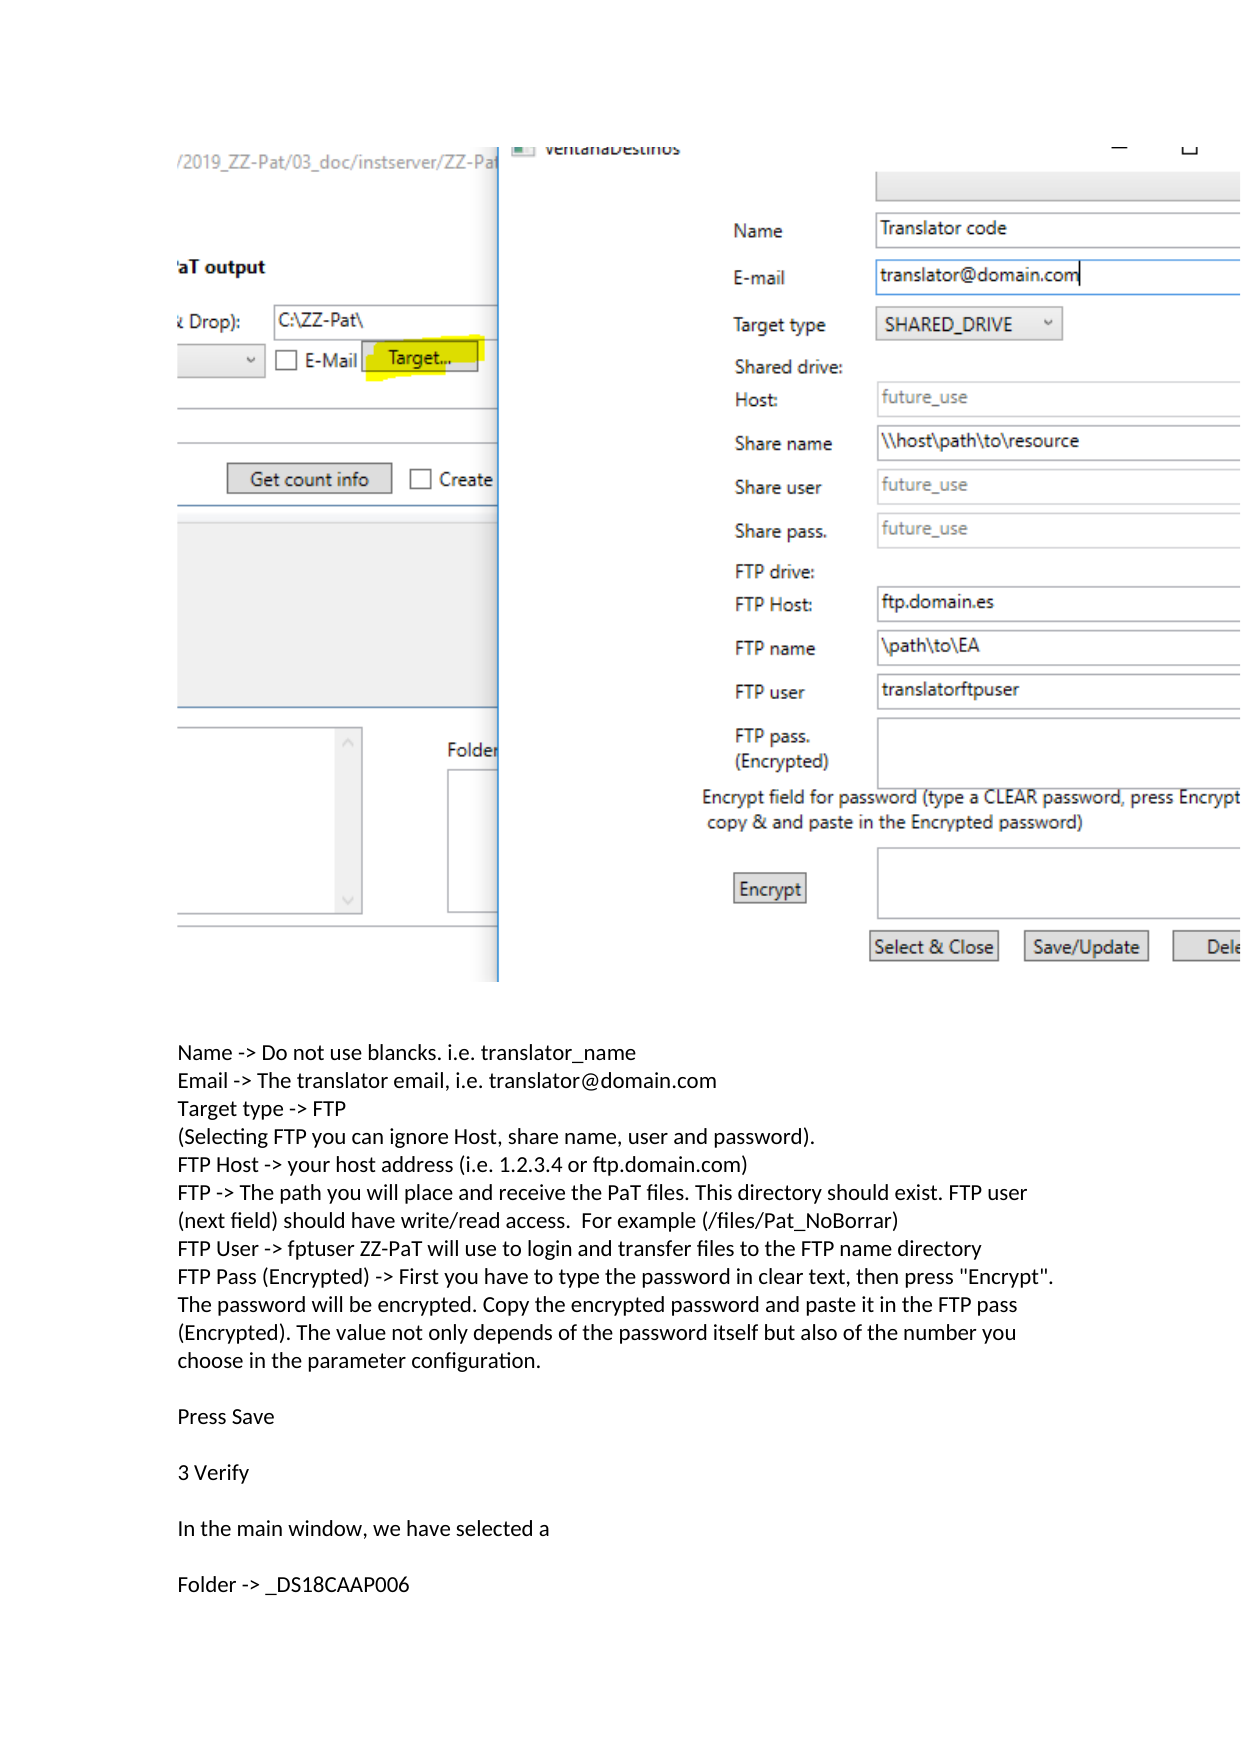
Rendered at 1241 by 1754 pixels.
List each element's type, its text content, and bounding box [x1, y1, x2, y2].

text In the main window, we have selected a [177, 1514, 1063, 1542]
text Folder -> _DS18CAAP006 [177, 1570, 1063, 1598]
text Press Save [177, 1402, 1063, 1430]
text FTP Host -> your host address (i.e. 1.2.3.4 or ftp.domain.com) [177, 1150, 1063, 1178]
text Email -> The translator email, i.e. translator@domain.com [177, 1066, 1063, 1094]
text FTP Pass (Encrypted) -> First you have to type the password in clear text, then press "Encrypt". The password will be encrypted. Copy the encrypted password and paste it in the FTP pass (Encrypted). The value not only depends of the password itself but also of the number you choose in the parameter configuration. [177, 1262, 1063, 1374]
text (Selecting FTP you can ignore Host, share name, user and password). [177, 1122, 1063, 1150]
text 3 Verify [177, 1458, 1063, 1486]
text FTP -> The path you will place and receive the PaT files. This directory should exist. FTP user (next field) should have write/read access. For example (/files/Pat_NoBorrar) [177, 1178, 1063, 1234]
text Name -> Do not use blancks. i.e. translator_name [177, 1038, 1063, 1066]
text FTP User -> fptuser ZZ-PaT will use to login and transfer files to the FTP name directory [177, 1234, 1063, 1262]
picture [177, 147, 1241, 982]
text Target type -> FTP [177, 1094, 1063, 1122]
